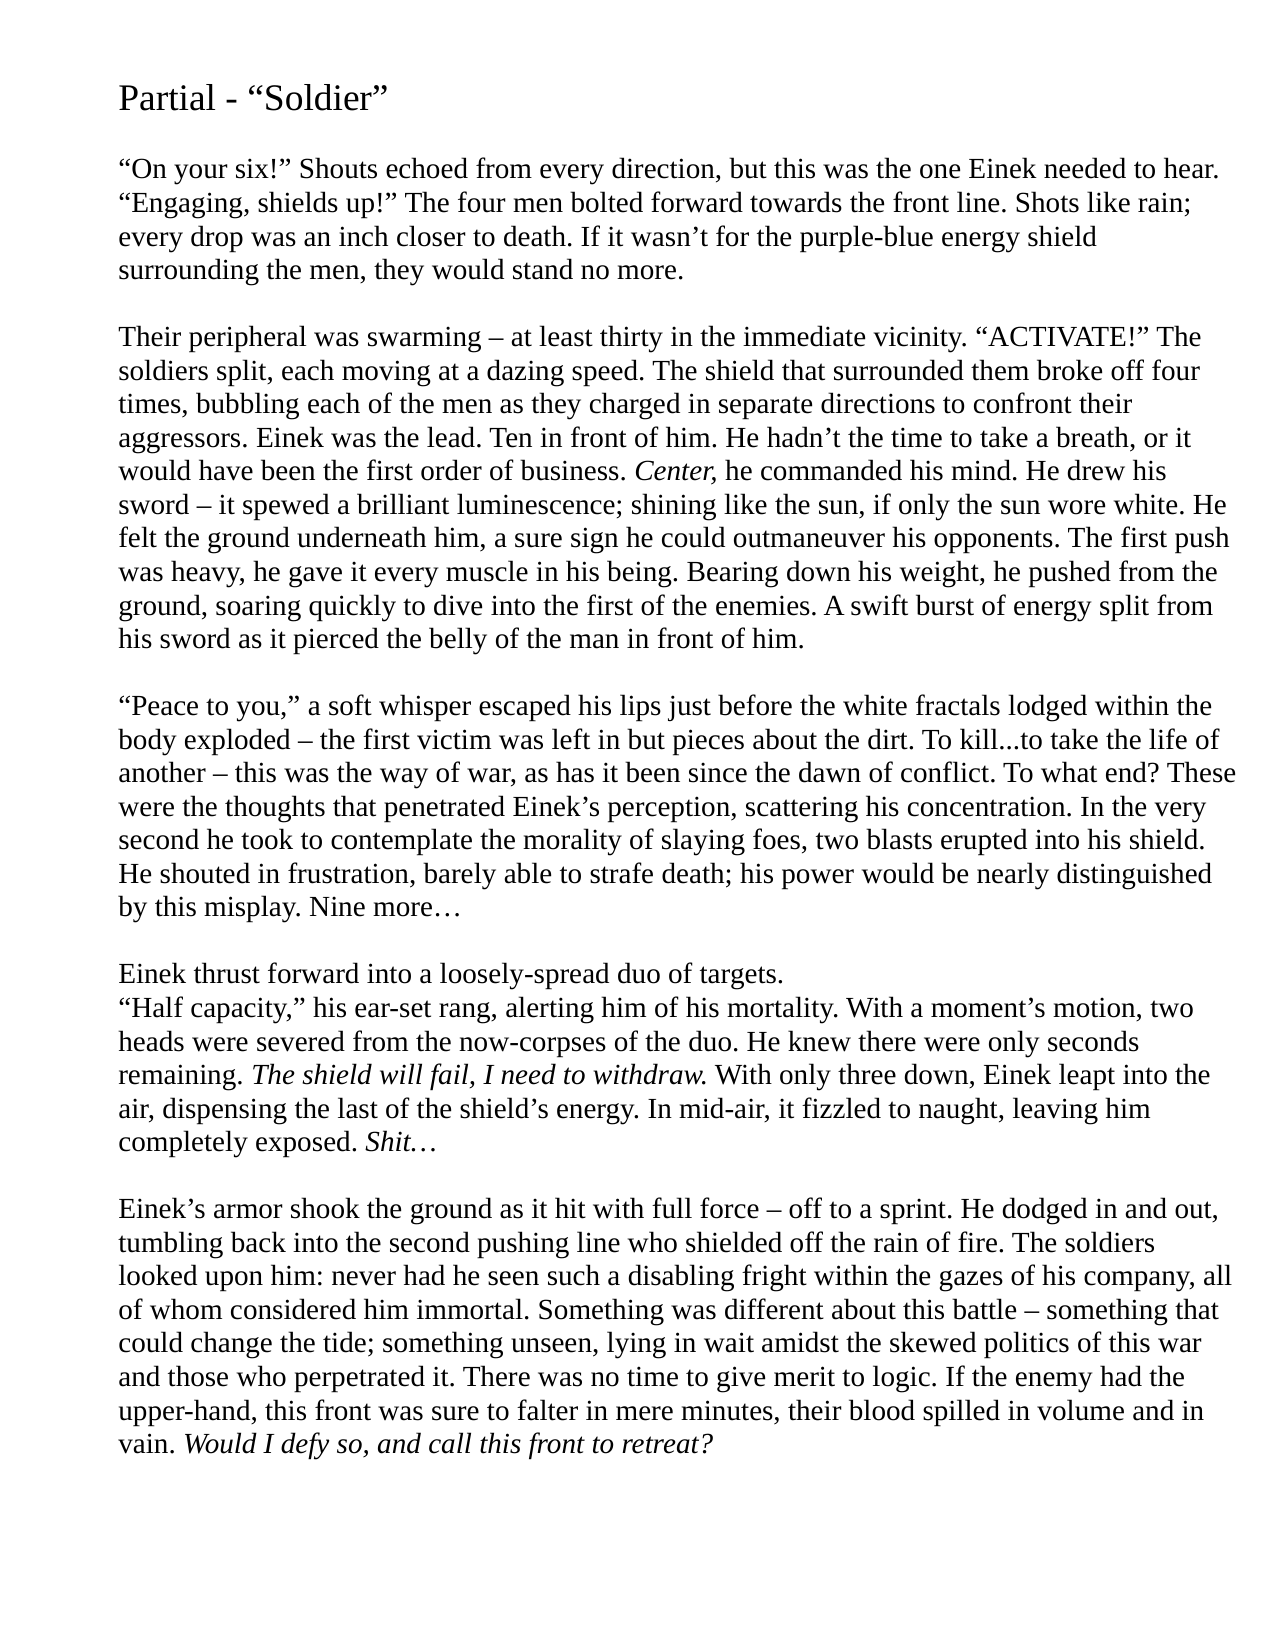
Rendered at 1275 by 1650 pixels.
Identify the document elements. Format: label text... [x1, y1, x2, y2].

text Einek’s armor shook the ground as it hit with full force – off to a sprint. He dodged in and out, tumbling back into the second pushing line who shielded off the rain of fire. The soldiers looked upon him: never had he seen such a disabling fright within the gazes of his company, all of whom considered him immortal. Something was different about this battle – something that could change the tide; something unseen, lying in wait amidst the skewed politics of this war and those who perpetrated it. There was no time to give merit to logic. If the enemy had the upper-hand, this front was sure to falter in mere minutes, their blood spilled in volume and in vain. Would I defy so, and call this front to retreat? [118, 1191, 1241, 1460]
text Einek thrust forward into a loosely-spread duo of targets. “Half capacity,” his ear-set rang, alerting him of his mortality. With a moment’s motion, two heads were severed from the now-corpses of the duo. He knew there were only seconds remaining. The shield will fail, I need to withdraw. With only three down, Einek leapt into the air, dispensing the last of the shield’s energy. In mid-air, it fizzled to naught, leaving him completely exposed. Shit… [118, 957, 1241, 1158]
text “Peace to you,” a soft whisper escaped his lips just before the white fractals lodged within the body exploded – the first victim was left in but pieces about the dirt. To kill...to take the life of another – this was the way of war, as has it been since the dawn of conflict. To what end? These were the thoughts that penetrated Einek’s perception, scattering his concentration. In the very second he took to contemplate the morality of slaying foes, two blasts erupted into his shield. He shouted in frustration, barely able to strafe death; his power would be nearly distinguished by this misplay. Nine more… [118, 688, 1241, 923]
text Their peripheral was swarming – at least thirty in the immediate vicinity. “ACTIVATE!” The soldiers split, each moving at a dazing speed. The shield that surrounded them broke off four times, bubbling each of the men as they charged in separate directions to confront their aggressors. Einek was the lead. Ten in front of him. He hadn’t the time to take a breath, or it would have been the first order of business. Center, he commanded his mind. He drew his sword – it spewed a brilliant luminescence; shining like the sun, if only the sun wore white. He felt the ground underneath him, a sure sign he could outmaneuver his opponents. The first push was heavy, he gave it every muscle in his being. Bearing down his weight, he pushed from the ground, soaring quickly to dive into the first of the enemies. A swift burst of energy split from his sword as it pierced the belly of the man in front of him. [118, 319, 1241, 655]
text “Engaging, shields up!” The four men bolted forward towards the front line. Shots like rain; every drop was an inch closer to death. If it wasn’t for the purple-blue energy shield surrounding the men, they would stand no more. [118, 185, 1241, 286]
text “On your six!” Shouts echoed from every direction, but this was the one Einek needed to hear. [118, 152, 1241, 185]
